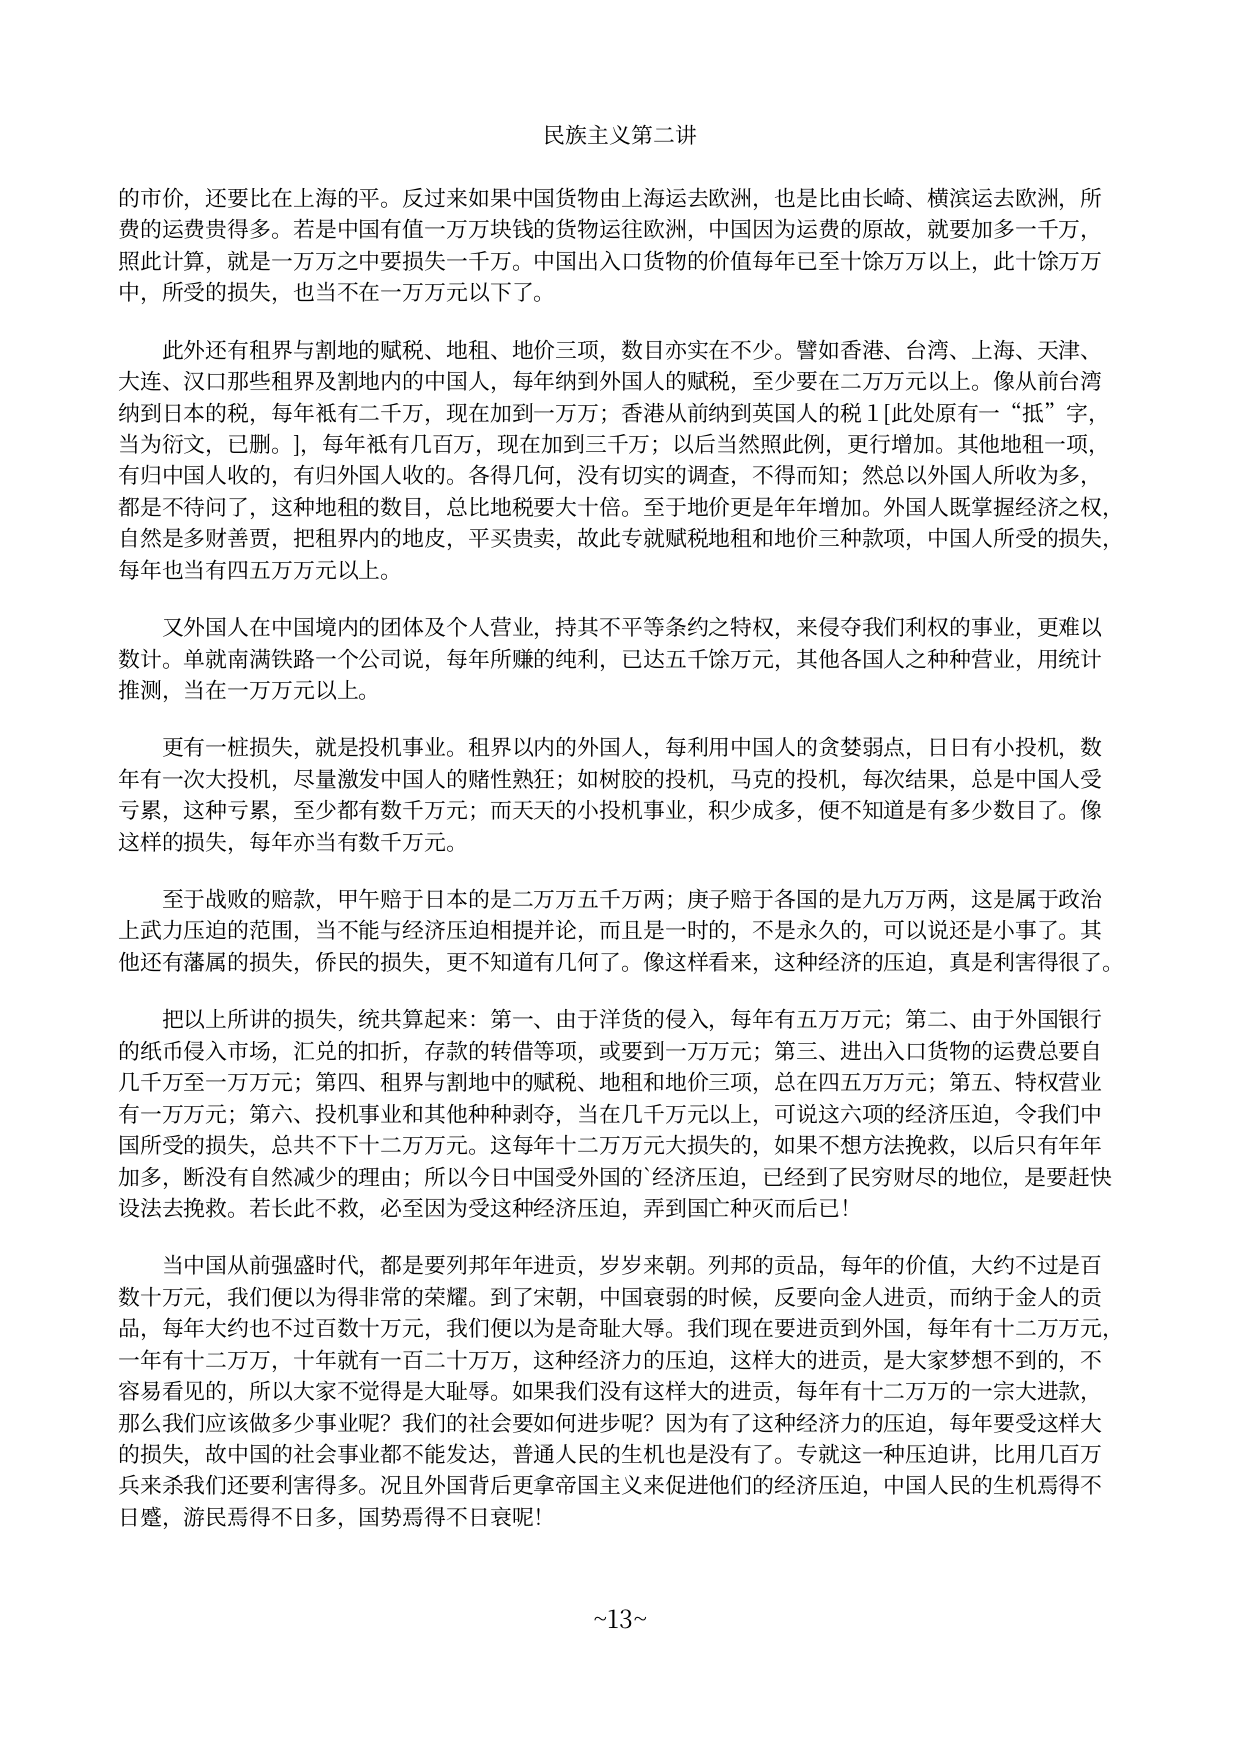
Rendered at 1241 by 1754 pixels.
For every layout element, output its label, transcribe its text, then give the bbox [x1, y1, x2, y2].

text 至于战败的赔款，甲午赔于日本的是二万万五千万两；庚子赔于各国的是九万万两，这是属于政治上武力压迫的范围，当不能与经济压迫相提并论，而且是一时的，不是永久的，可以说还是小事了。其他还有藩属的损失，侨民的损失，更不知道有几何了。像这样看来，这种经济的压迫，真是利害得很了。 [118, 882, 1122, 977]
text 更有一桩损失，就是投机事业。租界以内的外国人，每利用中国人的贪婪弱点，日日有小投机，数年有一次大投机，尽量激发中国人的赌性熟狂；如树胶的投机，马克的投机，每次结果，总是中国人受亏累，这种亏累，至少都有数千万元；而天天的小投机事业，积少成多，便不知道是有多少数目了。像这样的损失，每年亦当有数千万元。 [118, 731, 1122, 856]
text 当中国从前强盛时代，都是要列邦年年进贡，岁岁来朝。列邦的贡品，每年的价值，大约不过是百数十万元，我们便以为得非常的荣耀。到了宋朝，中国衰弱的时候，反要向金人进贡，而纳于金人的贡品，每年大约也不过百数十万元，我们便以为是奇耻大辱。我们现在要进贡到外国，每年有十二万万元，一年有十二万万，十年就有一百二十万万，这种经济力的压迫，这样大的进贡，是大家梦想不到的，不容易看见的，所以大家不觉得是大耻辱。如果我们没有这样大的进贡，每年有十二万万的一宗大进款，那么我们应该做多少事业呢？我们的社会要如何进步呢？因为有了这种经济力的压迫，每年要受这样大的损失，故中国的社会事业都不能发达，普通人民的生机也是没有了。专就这一种压迫讲，比用几百万兵来杀我们还要利害得多。况且外国背后更拿帝国主义来促进他们的经济压迫，中国人民的生机焉得不日蹙，游民焉得不日多，国势焉得不日衰呢！ [118, 1248, 1122, 1532]
text 此外还有租界与割地的赋税、地租、地价三项，数目亦实在不少。譬如香港、台湾、上海、天津、大连、汉口那些租界及割地内的中国人，每年纳到外国人的赋税，至少要在二万万元以上。像从前台湾纳到日本的税，每年袛有二千万，现在加到一万万；香港从前纳到英国人的税１[此处原有一“抵”字，当为衍文，已删。]，每年袛有几百万，现在加到三千万；以后当然照此例，更行增加。其他地租一项，有归中国人收的，有归外国人收的。各得几何，没有切实的调查，不得而知；然总以外国人所收为多，都是不待问了，这种地租的数目，总比地税要大十倍。至于地价更是年年增加。外国人既掌握经济之权，自然是多财善贾，把租界内的地皮，平买贵卖，故此专就赋税地租和地价三种款项，中国人所受的损失，每年也当有四五万万元以上。 [118, 333, 1122, 584]
text 把以上所讲的损失，统共算起来：第一、由于洋货的侵入，每年有五万万元；第二、由于外国银行的纸币侵入市场，汇兑的扣折，存款的转借等项，或要到一万万元；第三、进出入口货物的运费总要自几千万至一万万元；第四、租界与割地中的赋税、地租和地价三项，总在四五万万元；第五、特权营业有一万万元；第六、投机事业和其他种种剥夺，当在几千万元以上，可说这六项的经济压迫，令我们中国所受的损失，总共不下十二万万元。这每年十二万万元大损失的，如果不想方法挽救，以后只有年年加多，断没有自然减少的理由；所以今日中国受外国的`经济压迫，已经到了民穷财尽的地位，是要赶快设法去挽救。若长此不救，必至因为受这种经济压迫，弄到国亡种灭而后已！ [118, 1002, 1122, 1223]
text 的市价，还要比在上海的平。反过来如果中国货物由上海运去欧洲，也是比由长崎、横滨运去欧洲，所费的运费贵得多。若是中国有值一万万块钱的货物运往欧洲，中国因为运费的原故，就要加多一千万，照此计算，就是一万万之中要损失一千万。中国出入口货物的价值每年已至十馀万万以上，此十馀万万中，所受的损失，也当不在一万万元以下了。 [118, 181, 1122, 307]
text 又外国人在中国境内的团体及个人营业，持其不平等条约之特权，来侵夺我们利权的事业，更难以数计。单就南满铁路一个公司说，每年所赚的纯利，已达五千馀万元，其他各国人之种种营业，用统计推测，当在一万万元以上。 [118, 610, 1122, 705]
